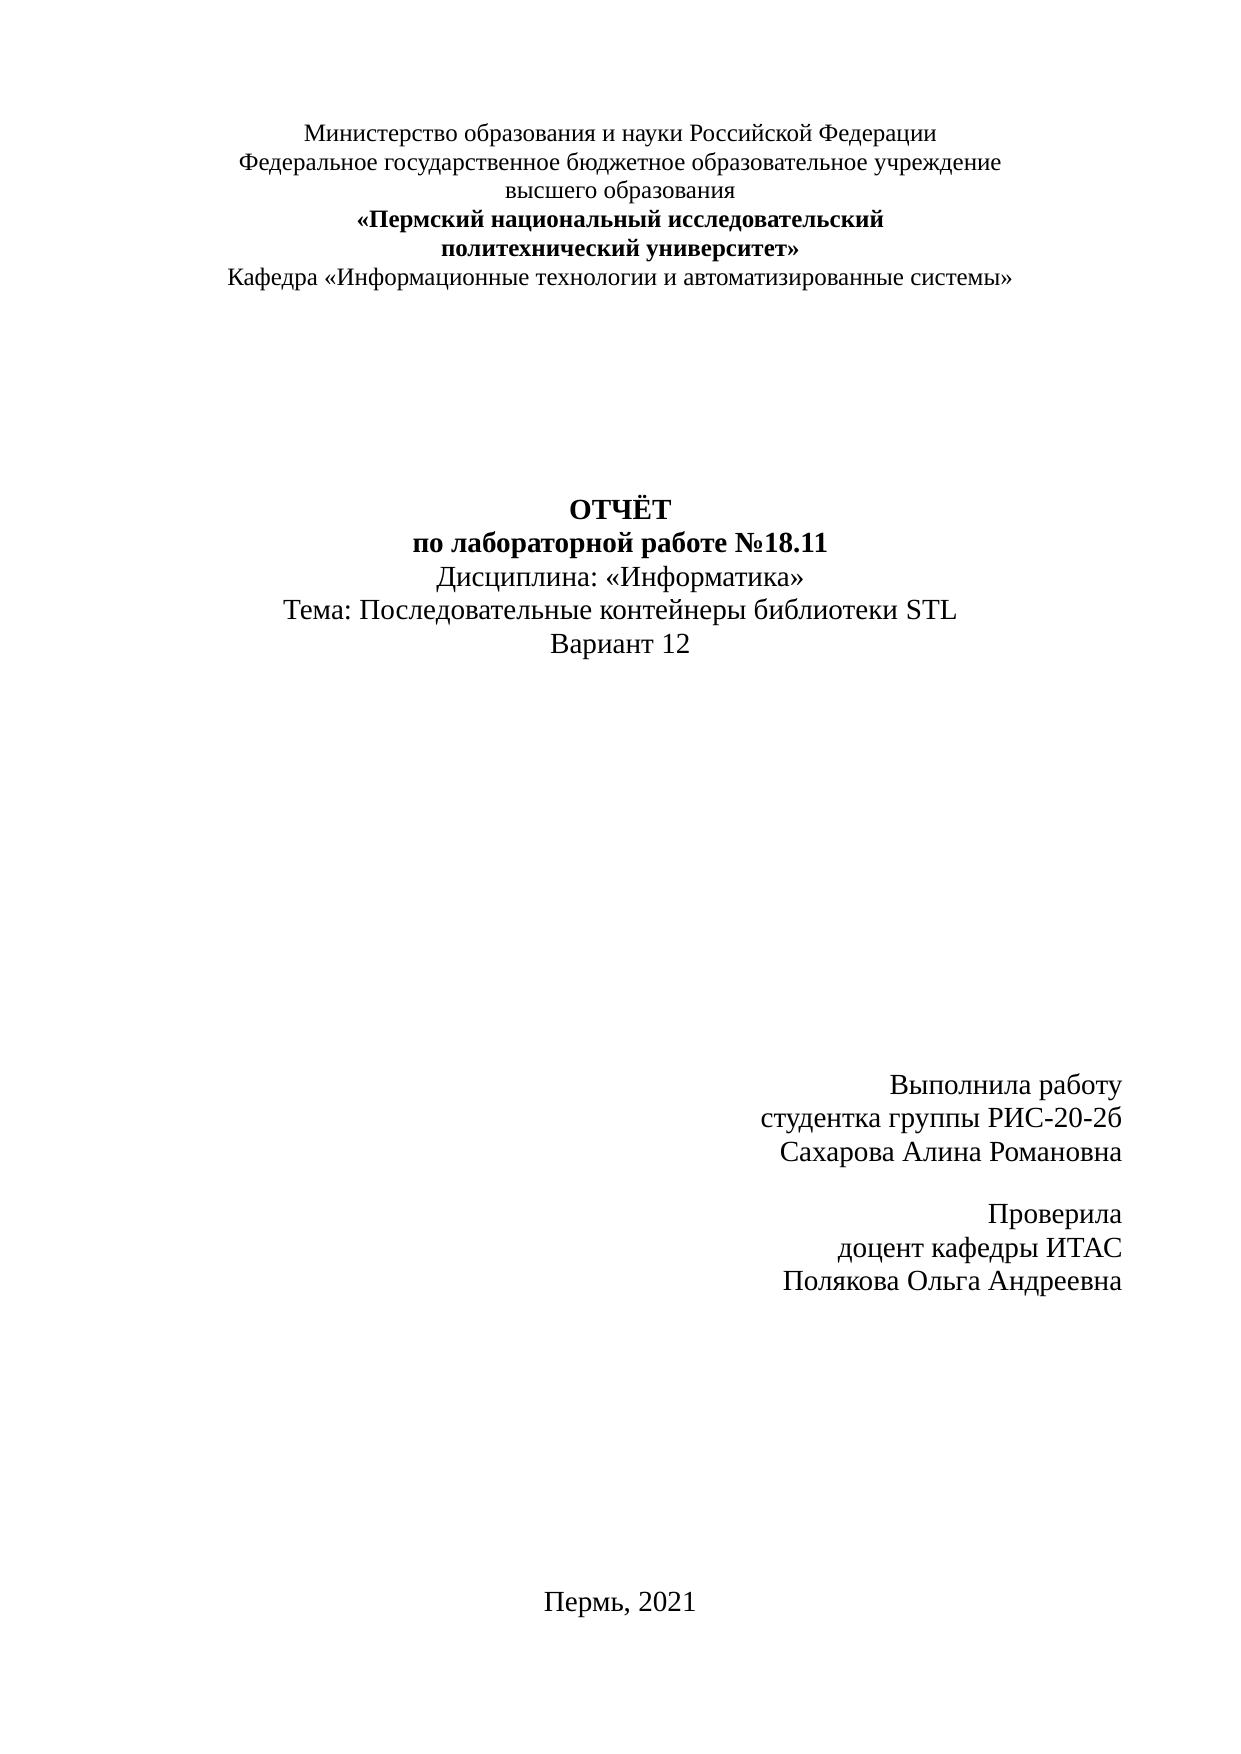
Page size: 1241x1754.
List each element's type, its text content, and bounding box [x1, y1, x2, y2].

text доцент кафедры ИТАС [118, 1230, 1122, 1263]
text «Пермский национальный исследовательский [118, 204, 1122, 233]
text Кафедра «Информационные технологии и автоматизированные системы» [118, 262, 1122, 291]
text Сахарова Алина Романовна [118, 1134, 1122, 1167]
text Выполнила работу [118, 1067, 1122, 1100]
text Дисциплина: «Информатика» [118, 559, 1122, 592]
text Пермь, 2021 [118, 1584, 1122, 1618]
text политехнический университет» [118, 233, 1122, 262]
text Федеральное государственное бюджетное образовательное учреждение [118, 147, 1122, 176]
text Полякова Ольга Андреевна [118, 1263, 1122, 1297]
text по лабораторной работе №18.11 [118, 525, 1122, 559]
text ОТЧЁТ [118, 492, 1122, 525]
text Тема: Последовательные контейнеры библиотеки STL [118, 592, 1122, 626]
text Министерство образования и науки Российской Федерации [118, 118, 1122, 147]
text высшего образования [118, 176, 1122, 204]
text Вариант 12 [118, 626, 1122, 659]
text Проверила [118, 1196, 1122, 1230]
text студентка группы РИС-20-2б [118, 1100, 1122, 1134]
